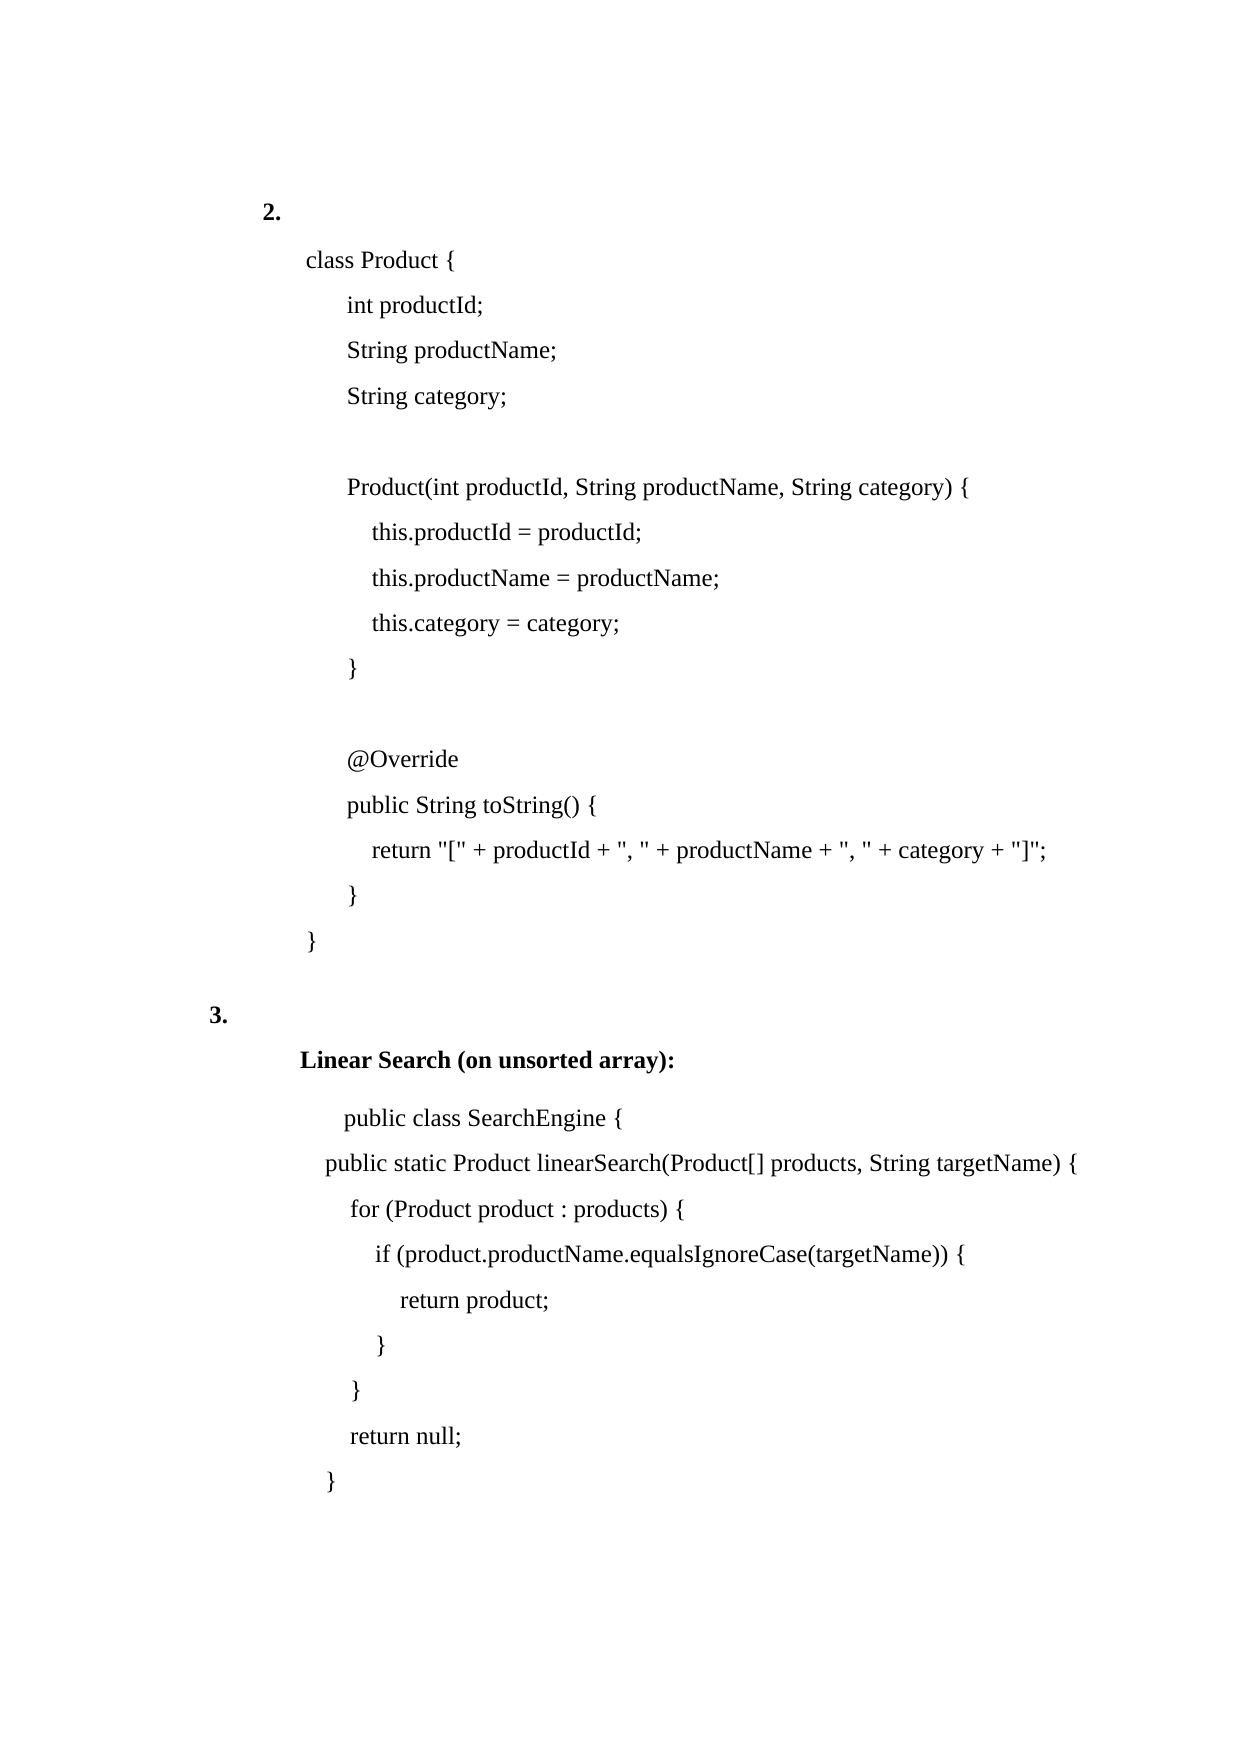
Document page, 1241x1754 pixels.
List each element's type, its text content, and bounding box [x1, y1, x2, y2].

text class Product { [306, 245, 1090, 273]
text this.category = category; [322, 608, 1090, 637]
text return "[" + productId + ", " + productName + ", " + category + "]"; [322, 835, 1090, 864]
text } [322, 881, 1090, 909]
text } [300, 1330, 1090, 1359]
text public String toString() { [322, 790, 1090, 818]
text @Override [322, 744, 1090, 773]
text String productName; [322, 336, 1090, 364]
text public static Product linearSearch(Product[] products, String targetName) { [300, 1148, 1090, 1177]
text String category; [322, 381, 1090, 410]
text return null; [300, 1421, 1090, 1450]
text if (product.productName.equalsIgnoreCase(targetName)) { [300, 1239, 1090, 1268]
text } [300, 1376, 1090, 1404]
text for (Product product : products) { [300, 1194, 1090, 1223]
text } [306, 926, 1090, 955]
text this.productName = productName; [322, 563, 1090, 591]
text } [322, 653, 1090, 682]
text 3. [209, 971, 1090, 1029]
text Linear Search (on unsorted array): public class SearchEngine { [300, 1046, 1090, 1132]
text return product; [300, 1285, 1090, 1313]
text this.productId = productId; [322, 517, 1090, 546]
text Product(int productId, String productName, String category) { [322, 472, 1090, 501]
text } [300, 1466, 1090, 1523]
text int productId; [322, 290, 1090, 319]
